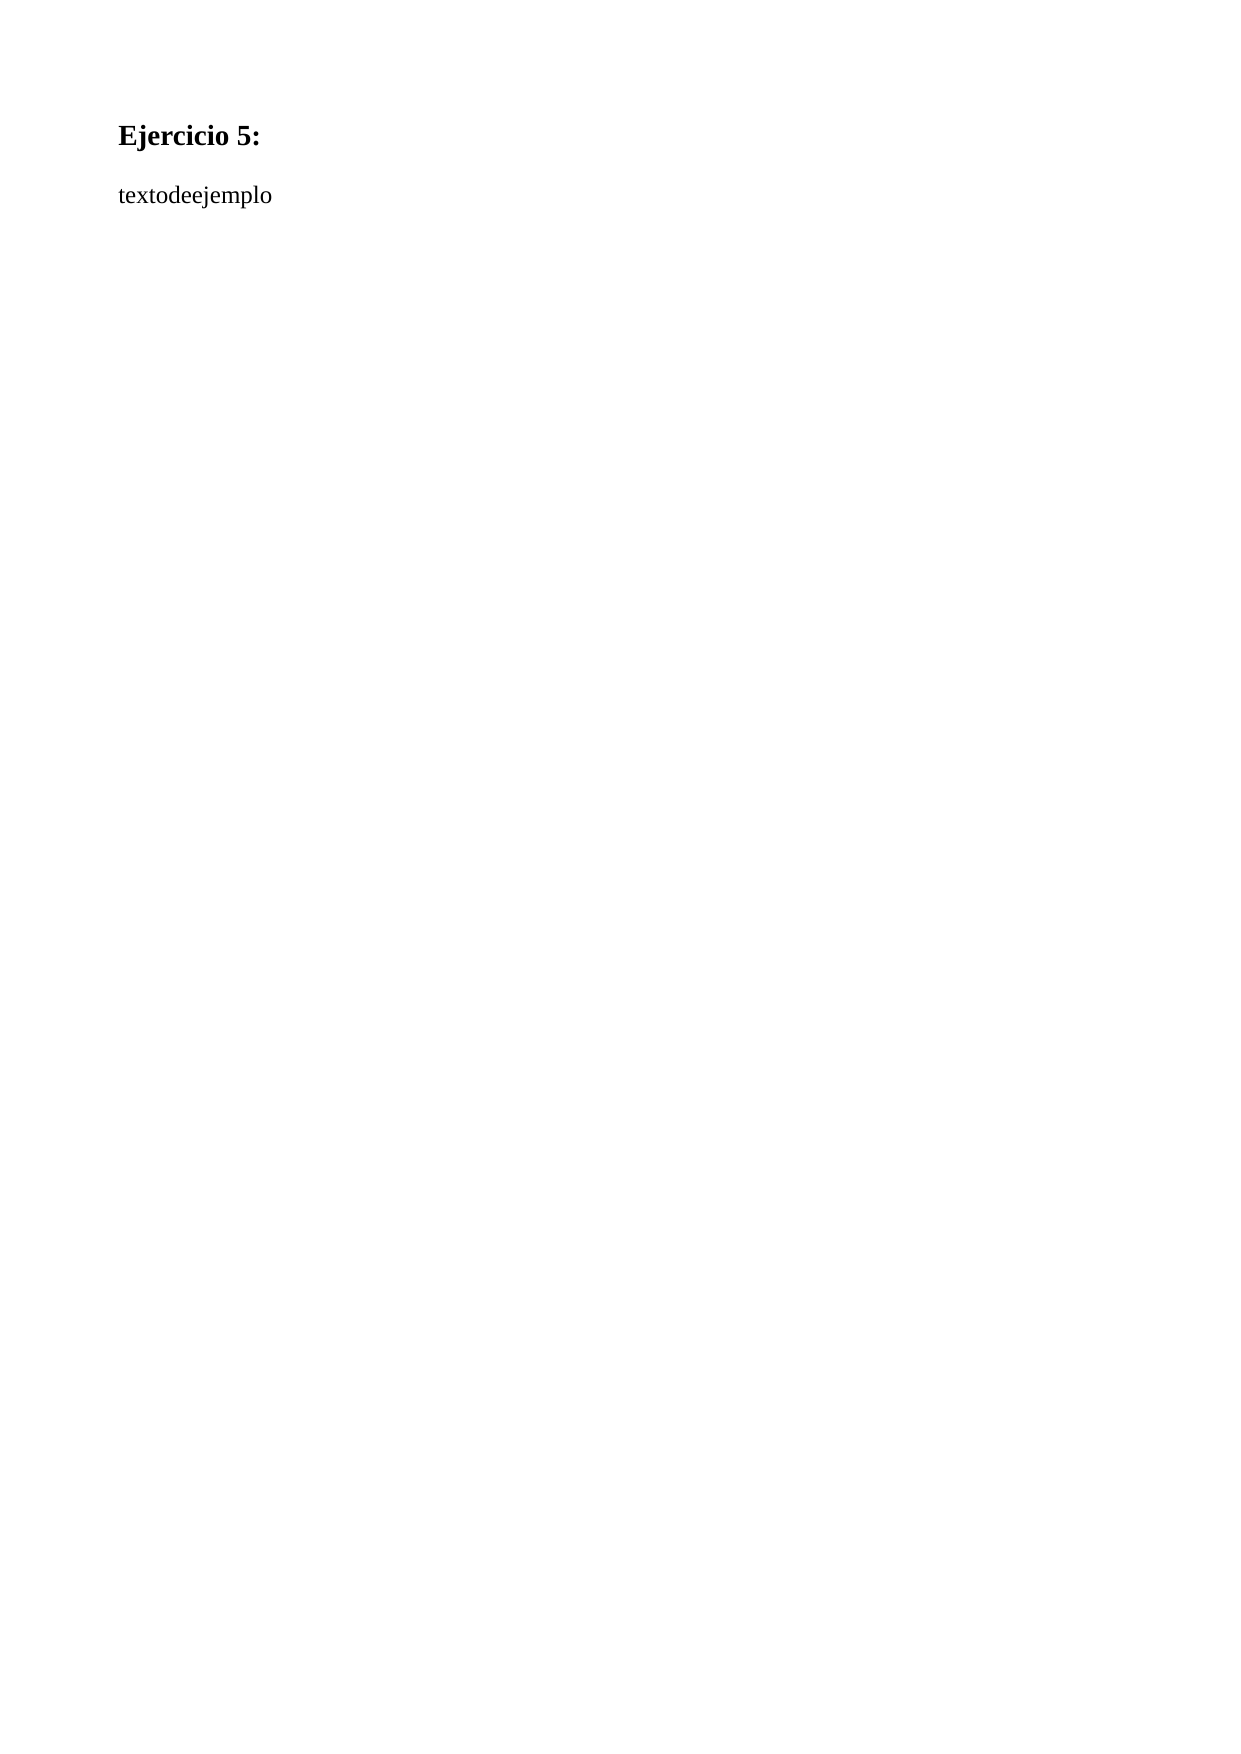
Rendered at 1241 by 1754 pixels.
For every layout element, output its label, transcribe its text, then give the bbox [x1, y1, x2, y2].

text textodeejemplo [118, 180, 1122, 209]
text Ejercicio 5: [118, 118, 1122, 152]
